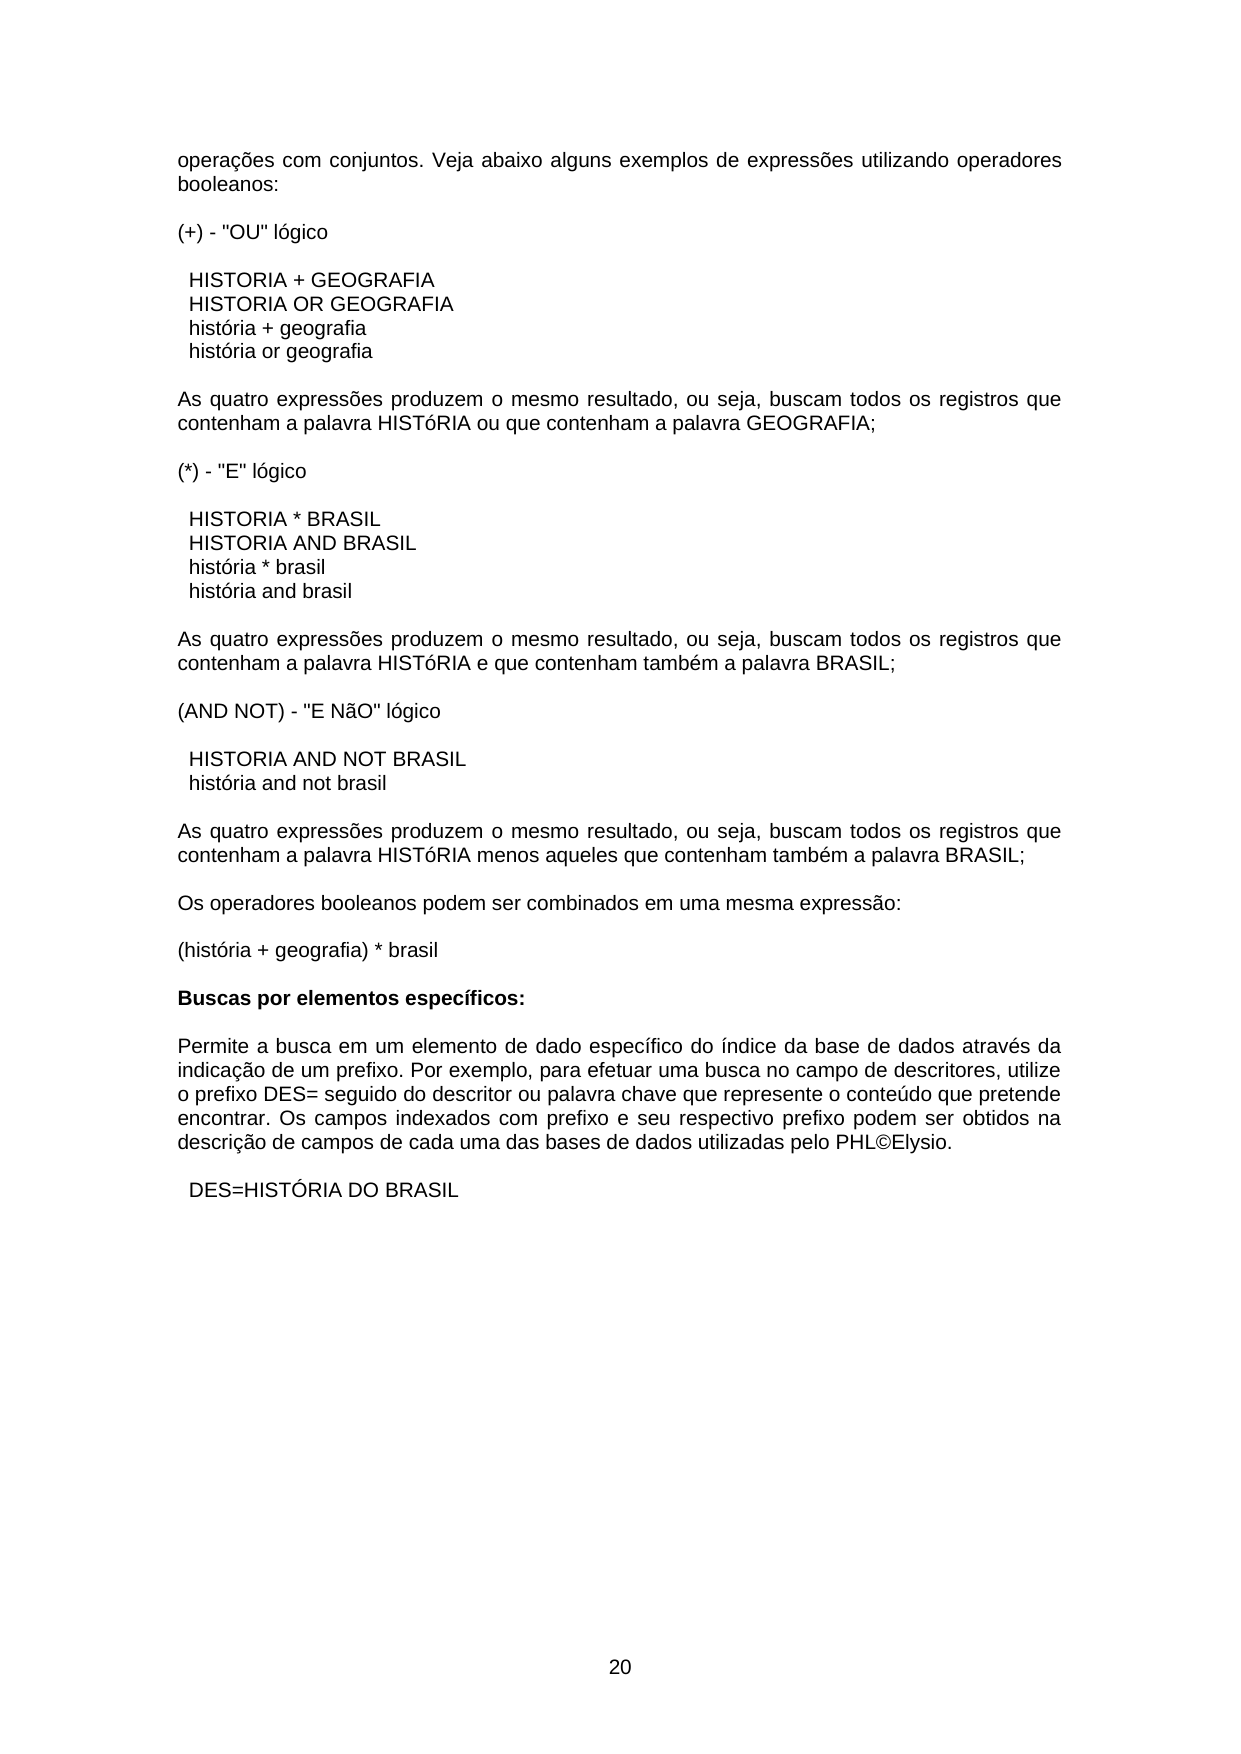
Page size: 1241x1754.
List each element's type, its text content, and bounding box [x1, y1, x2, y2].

text HISTORIA + GEOGRAFIA [177, 267, 1063, 291]
text HISTORIA OR GEOGRAFIA [177, 291, 1063, 315]
text história * brasil [177, 555, 1063, 579]
text Os operadores booleanos podem ser combinados em uma mesma expressão: [177, 890, 1063, 914]
text HISTORIA * BRASIL [177, 507, 1063, 531]
text As quatro expressões produzem o mesmo resultado, ou seja, buscam todos os registros que contenham a palavra HISTóRIA ou que contenham a palavra GEOGRAFIA; [177, 387, 1063, 435]
text história and not brasil [177, 771, 1063, 794]
text Permite a busca em um elemento de dado específico do índice da base de dados através da indicação de um prefixo. Por exemplo, para efetuar uma busca no campo de descritores, utilize o prefixo DES= seguido do descritor ou palavra chave que represente o conteúdo que pretende encontrar. Os campos indexados com prefixo e seu respectivo prefixo podem ser obtidos na descrição de campos de cada uma das bases de dados utilizadas pelo PHL©Elysio. [177, 1034, 1063, 1154]
text HISTORIA AND BRASIL [177, 531, 1063, 555]
text operações com conjuntos. Veja abaixo alguns exemplos de expressões utilizando operadores booleanos: [177, 148, 1063, 196]
text HISTORIA AND NOT BRASIL [177, 747, 1063, 771]
text história and brasil [177, 579, 1063, 603]
text As quatro expressões produzem o mesmo resultado, ou seja, buscam todos os registros que contenham a palavra HISTóRIA e que contenham também a palavra BRASIL; [177, 627, 1063, 675]
text DES=HISTÓRIA DO BRASIL [177, 1178, 1063, 1202]
text As quatro expressões produzem o mesmo resultado, ou seja, buscam todos os registros que contenham a palavra HISTóRIA menos aqueles que contenham também a palavra BRASIL; [177, 818, 1063, 866]
text (história + geografia) * brasil [177, 938, 1063, 962]
text (+) - "OU" lógico [177, 219, 1063, 243]
text história or geografia [177, 339, 1063, 363]
text Buscas por elementos específicos: [177, 986, 1063, 1010]
text história + geografia [177, 315, 1063, 339]
text (AND NOT) - "E NãO" lógico [177, 699, 1063, 723]
text (*) - "E" lógico [177, 459, 1063, 483]
